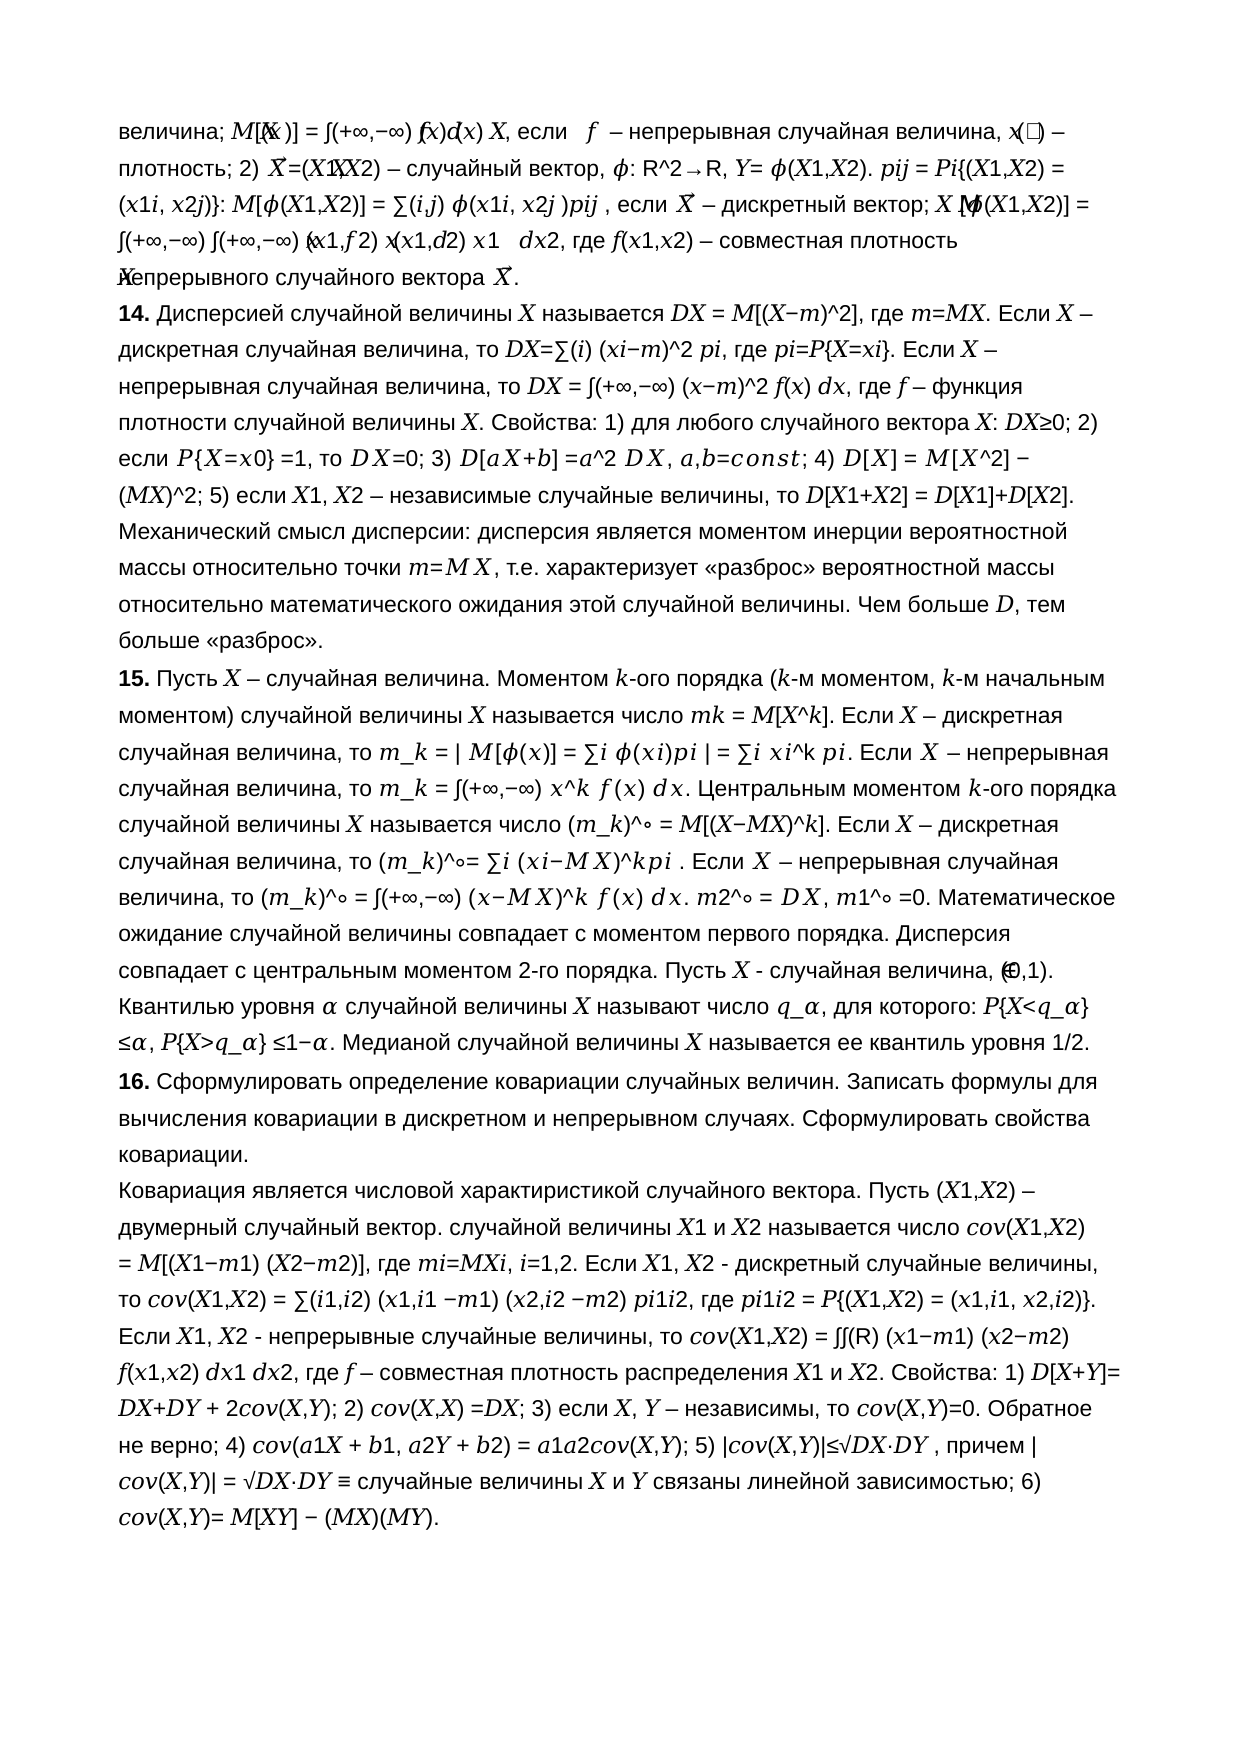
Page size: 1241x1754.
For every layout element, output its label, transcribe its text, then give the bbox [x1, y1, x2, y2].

text 14. Дисперсией случайной величины 𝑋 называется 𝐷𝑋 = 𝑀[(𝑋−𝑚)^2], где 𝑚=𝑀𝑋. Если 𝑋 – дискретная случайная величина, то 𝐷𝑋=∑︀(𝑖) (𝑥𝑖−𝑚)^2 𝑝𝑖, где 𝑝𝑖=𝑃{𝑋=𝑥𝑖}. Если 𝑋 – непрерывная случайная величина, то 𝐷𝑋 = ∫︀(+∞,−∞) (𝑥−𝑚)^2 𝑓(𝑥) 𝑑𝑥, где 𝑓 – функция плотности случайной величины 𝑋. Свойства: 1) для любого случайного вектора 𝑋: 𝐷𝑋≥0; 2) если 𝑃{𝑋=𝑥0} =1, то 𝐷𝑋=0; 3) 𝐷[𝑎𝑋+𝑏] =𝑎^2 𝐷𝑋, 𝑎,𝑏=𝑐𝑜𝑛𝑠𝑡; 4) 𝐷[𝑋] = 𝑀[𝑋^2] − (𝑀𝑋)^2; 5) если 𝑋1, 𝑋2 – независимые случайные величины, то 𝐷[𝑋1+𝑋2] = 𝐷[𝑋1]+𝐷[𝑋2]. [118, 300, 1122, 508]
text Ковариация является числовой характиристикой случайного вектора. Пусть (𝑋1,𝑋2) – двумерный случайный вектор. случайной величины 𝑋1 и 𝑋2 называется число 𝑐𝑜𝑣(𝑋1,𝑋2) = 𝑀[(𝑋1−𝑚1) (𝑋2−𝑚2)], где 𝑚𝑖=𝑀𝑋𝑖, 𝑖=1,2. Если 𝑋1, 𝑋2 - дискретный случайные величины, то 𝑐𝑜𝑣(𝑋1,𝑋2) = ∑︀(𝑖1,𝑖2) (𝑥1,𝑖1 −𝑚1) (𝑥2,𝑖2 −𝑚2) 𝑝𝑖1𝑖2, где 𝑝𝑖1𝑖2 = 𝑃{(𝑋1,𝑋2) = (𝑥1,𝑖1, 𝑥2,𝑖2)}. Если 𝑋1, 𝑋2 - непрерывные случайные величины, то 𝑐𝑜𝑣(𝑋1,𝑋2) = ∫︀∫︀(R) (𝑥1−𝑚1) (𝑥2−𝑚2) 𝑓(𝑥1,𝑥2) 𝑑𝑥1 𝑑𝑥2, где 𝑓 – совместная плотность распределения 𝑋1 и 𝑋2. Свойства: 1) 𝐷[𝑋+𝑌]= 𝐷𝑋+𝐷𝑌 + 2𝑐𝑜𝑣(𝑋,𝑌); 2) 𝑐𝑜𝑣(𝑋,𝑋) =𝐷𝑋; 3) если 𝑋, 𝑌 – независимы, то 𝑐𝑜𝑣(𝑋,𝑌)=0. Обратное не верно; 4) 𝑐𝑜𝑣(𝑎1𝑋 + 𝑏1, 𝑎2𝑌 + 𝑏2) = 𝑎1𝑎2𝑐𝑜𝑣(𝑋,𝑌); 5) |𝑐𝑜𝑣(𝑋,𝑌)|≤√𝐷𝑋·𝐷𝑌 , причем |𝑐𝑜𝑣(𝑋,𝑌)| = √𝐷𝑋·𝐷𝑌 ≡ случайные величины 𝑋 и 𝑌 связаны линейной зависимостью; 6) 𝑐𝑜𝑣(𝑋,𝑌)= 𝑀[𝑋𝑌] − (𝑀𝑋)(𝑀𝑌). [118, 1177, 1122, 1531]
text 13. Пусть 𝑋 – дискретная случайная величина. Математическое ожидание (среднее значение) случайной величины 𝑋: 𝑀[𝑋]= ∑︀(𝑖) 𝑥𝑖 𝑝𝑖, где 𝑝𝑖=𝑃{𝑋=𝑥𝑖}, 𝑖 пробегает все номера элементов конечного множества значений случайной величины. Пусть 𝑋 – непрерывная случайная величина, 𝑓_𝑋(𝑥) – плотность распределения. Математическое ожидание (среднее значение) случайной величины 𝑋: 𝑀[𝑋]=∫(+∞,−∞) 𝑥𝑓(𝑥) 𝑑𝑥. Свойства: 1) 𝑋 – случайная величина, 𝜙: R→R: 𝑀[𝜙(𝑋)] = ∑︀(𝑖) 𝜙(𝑥𝑖)𝑝𝑖, если 𝑋 – дискретная случайная величина; 𝑀[𝜙(𝑋)] = ∫︀(+∞,−∞) 𝜙(𝑥)𝑓(𝑥) 𝑑𝑥, если 𝑋 – непрерывная случайная величина, 𝑓(𝑥) – плотность; 2) 𝑋⃗=(𝑋1,𝑋2) – случайный вектор, 𝜙: R^2→R, 𝑌= 𝜙(𝑋1,𝑋2). 𝑝𝑖𝑗 = 𝑃𝑖{(𝑋1,𝑋2) = (𝑥1𝑖, 𝑥2𝑗)}: 𝑀[𝜙(𝑋1,𝑋2)] = ∑︀(𝑖,𝑗) 𝜙(𝑥1𝑖, 𝑥2𝑗 )𝑝𝑖𝑗 , если 𝑋⃗ – дискретный вектор; 𝑀[𝜙(𝑋1,𝑋2)] = ∫︀(+∞,−∞) ∫︀(+∞,−∞) 𝜙(𝑥1,𝑥2) 𝑓(𝑥1,𝑥2) 𝑑𝑥1 𝑑𝑥2, где 𝑓(𝑥1,𝑥2) – совместная плотность непрерывного случайного вектора 𝑋⃗. [118, 118, 1122, 290]
text 16. Сформулировать определение ковариации случайных величин. Записать формулы для вычисления ковариации в дискретном и непрерывном случаях. Сформулировать свойства ковариации. [118, 1066, 1122, 1167]
text Механический смысл дисперсии: дисперсия является моментом инерции вероятностной массы относительно точки 𝑚=𝑀𝑋, т.е. характеризует «разброс» вероятностной массы относительно математического ожидания этой случайной величины. Чем больше 𝐷, тем больше «разброс». [118, 518, 1122, 653]
text 15. Пусть 𝑋 – случайная величина. Моментом 𝑘-ого порядка (𝑘-м моментом, 𝑘-м начальным моментом) случайной величины 𝑋 называется число 𝑚𝑘 = 𝑀[𝑋^𝑘]. Если 𝑋 – дискретная случайная величина, то 𝑚_𝑘 = | 𝑀[𝜙(𝑥)] = ∑︀𝑖 𝜙(𝑥𝑖)𝑝𝑖 | = ∑︀𝑖 𝑥𝑖^k 𝑝𝑖. Если 𝑋 – непрерывная случайная величина, то 𝑚_𝑘 = ∫︀(+∞,−∞) 𝑥^𝑘 𝑓(𝑥) 𝑑𝑥. Центральным моментом 𝑘-ого порядка случайной величины 𝑋 называется число (𝑚_𝑘)^∘ = 𝑀[(𝑋−𝑀𝑋)^𝑘]. Если 𝑋 – дискретная случайная величина, то (𝑚_𝑘)^∘= ∑︀𝑖 (𝑥𝑖−𝑀𝑋)^𝑘𝑝𝑖 . Если 𝑋 – непрерывная случайная величина, то (𝑚_𝑘)^∘ = ∫︀(+∞,−∞) (𝑥−𝑀𝑋)^𝑘 𝑓(𝑥) 𝑑𝑥. 𝑚2^∘ = 𝐷𝑋, 𝑚1^∘ =0. Математическое ожидание случайной величины совпадает с моментом первого порядка. Дисперсия совпадает с центральным моментом 2-го порядка. Пусть 𝑋 - случайная величина, 𝛼∈(0,1). Квантилью уровня 𝛼 случайной величины 𝑋 называют число 𝑞_𝛼, для которого: 𝑃{𝑋<𝑞_𝛼} ≤𝛼, 𝑃{𝑋>𝑞_𝛼} ≤1−𝛼. Медианой случайной величины 𝑋 называется ее квантиль уровня 1/2. [118, 663, 1122, 1056]
